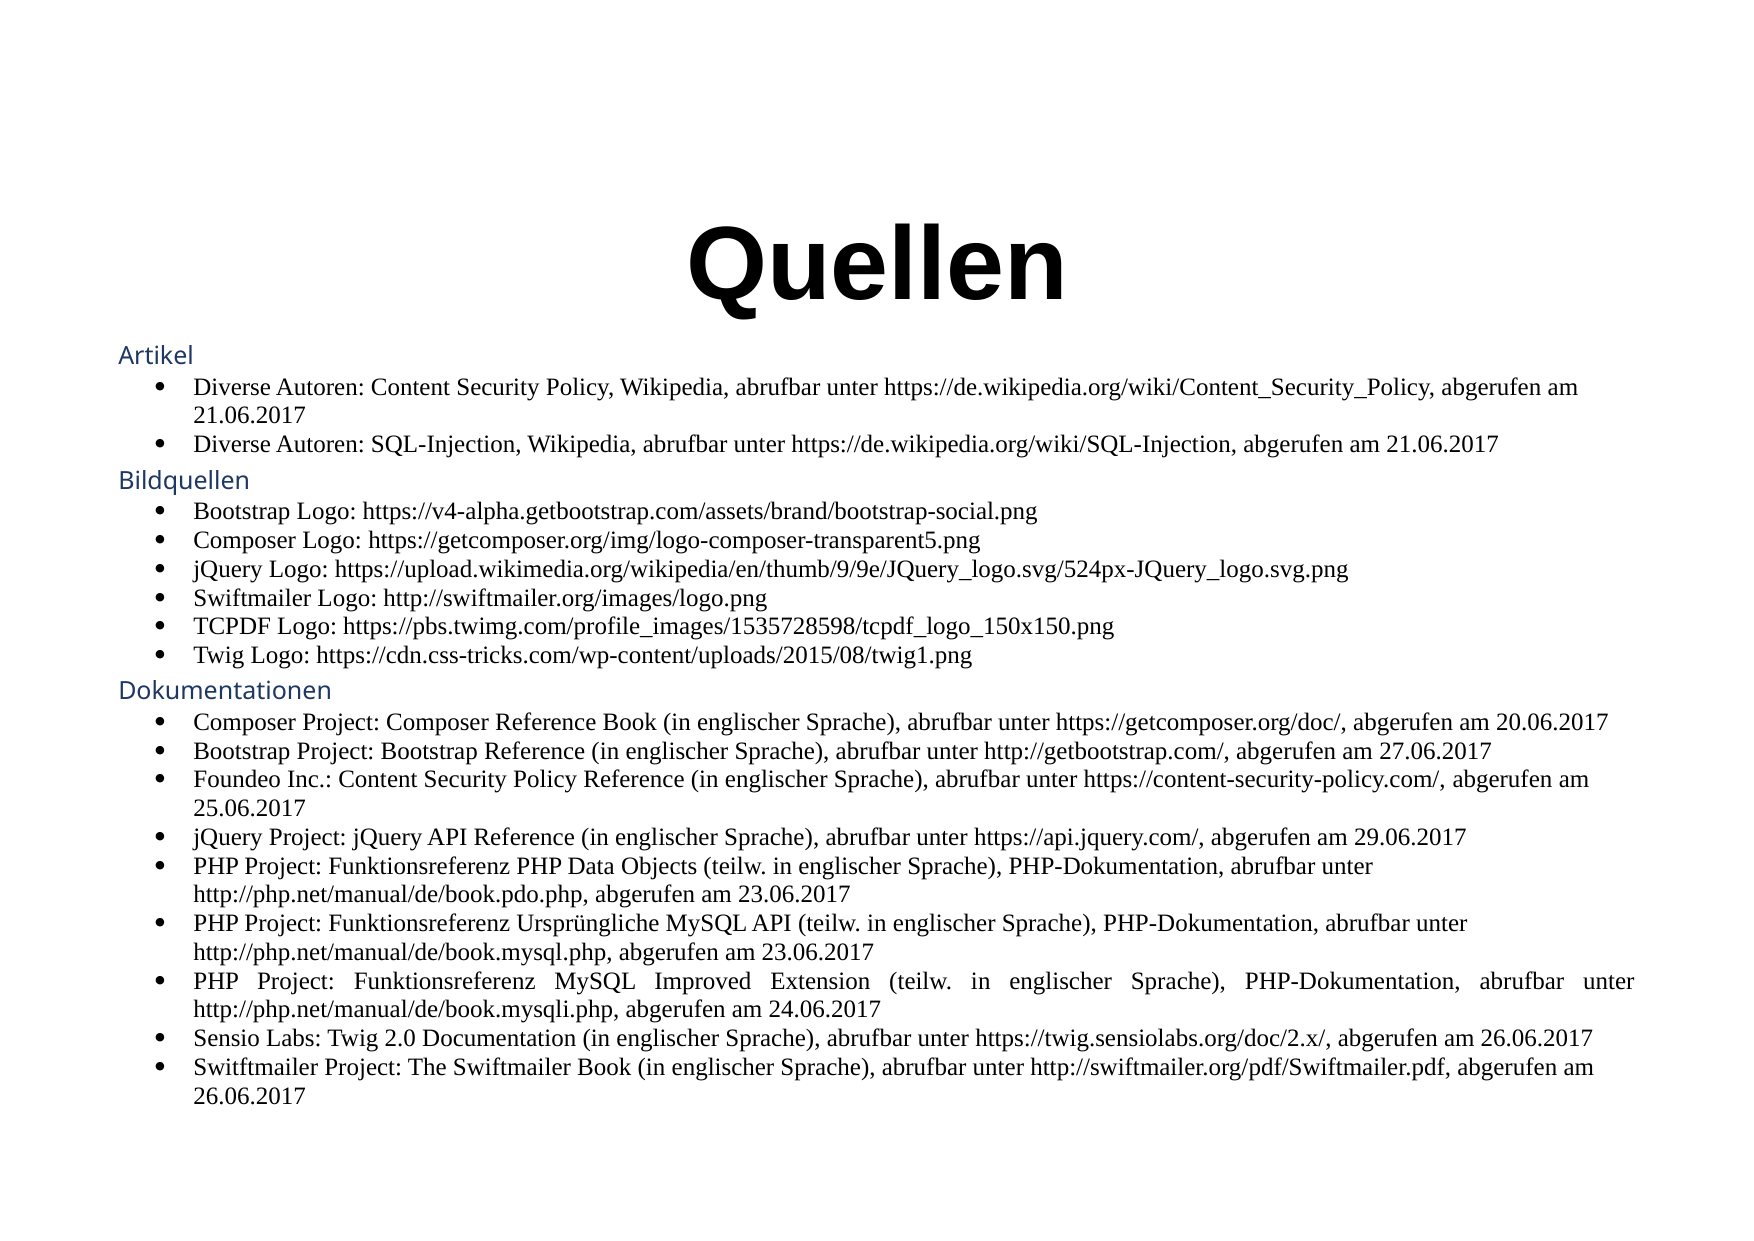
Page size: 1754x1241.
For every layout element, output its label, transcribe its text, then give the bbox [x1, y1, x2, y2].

list Composer Logo: https://getcomposer.org/img/logo-composer-transparent5.png [156, 525, 1636, 554]
list PHP Project: Funktionsreferenz Ursprüngliche MySQL API (teilw. in englischer Sprache), PHP-Dokumentation, abrufbar unter http://php.net/manual/de/book.mysql.php, abgerufen am 23.06.2017 [156, 908, 1636, 966]
list Bootstrap Project: Bootstrap Reference (in englischer Sprache), abrufbar unter http://getbootstrap.com/, abgerufen am 27.06.2017 [156, 736, 1636, 764]
list jQuery Logo: https://upload.wikimedia.org/wikipedia/en/thumb/9/9e/JQuery_logo.svg/524px-JQuery_logo.svg.png [156, 554, 1636, 583]
list Swiftmailer Logo: http://swiftmailer.org/images/logo.png [156, 583, 1636, 611]
list PHP Project: Funktionsreferenz MySQL Improved Extension (teilw. in englischer Sprache), PHP-Dokumentation, abrufbar unter http://php.net/manual/de/book.mysqli.php, abgerufen am 24.06.2017 [156, 966, 1636, 1023]
list Diverse Autoren: Content Security Policy, Wikipedia, abrufbar unter https://de.wikipedia.org/wiki/Content_Security_Policy, abgerufen am 21.06.2017 [156, 372, 1636, 429]
list jQuery Project: jQuery API Reference (in englischer Sprache), abrufbar unter https://api.jquery.com/, abgerufen am 29.06.2017 [156, 822, 1636, 851]
list Sensio Labs: Twig 2.0 Documentation (in englischer Sprache), abrufbar unter https://twig.sensiolabs.org/doc/2.x/, abgerufen am 26.06.2017 [156, 1023, 1636, 1052]
list Foundeo Inc.: Content Security Policy Reference (in englischer Sprache), abrufbar unter https://content-security-policy.com/, abgerufen am 25.06.2017 [156, 764, 1636, 822]
title Quellen [118, 201, 1636, 321]
list Twig Logo: https://cdn.css-tricks.com/wp-content/uploads/2015/08/twig1.png [156, 640, 1636, 669]
subtitle Bildquellen [118, 462, 1636, 496]
subtitle Artikel [118, 338, 1636, 372]
list Bootstrap Logo: https://v4-alpha.getbootstrap.com/assets/brand/bootstrap-social.png [156, 496, 1636, 525]
list Diverse Autoren: SQL-Injection, Wikipedia, abrufbar unter https://de.wikipedia.org/wiki/SQL-Injection, abgerufen am 21.06.2017 [156, 429, 1636, 458]
subtitle Dokumentationen [118, 673, 1636, 707]
list PHP Project: Funktionsreferenz PHP Data Objects (teilw. in englischer Sprache), PHP-Dokumentation, abrufbar unter http://php.net/manual/de/book.pdo.php, abgerufen am 23.06.2017 [156, 851, 1636, 908]
list Composer Project: Composer Reference Book (in englischer Sprache), abrufbar unter https://getcomposer.org/doc/, abgerufen am 20.06.2017 [156, 707, 1636, 736]
list Switftmailer Project: The Swiftmailer Book (in englischer Sprache), abrufbar unter http://swiftmailer.org/pdf/Swiftmailer.pdf, abgerufen am 26.06.2017 [156, 1052, 1636, 1109]
list TCPDF Logo: https://pbs.twimg.com/profile_images/1535728598/tcpdf_logo_150x150.png [156, 611, 1636, 640]
